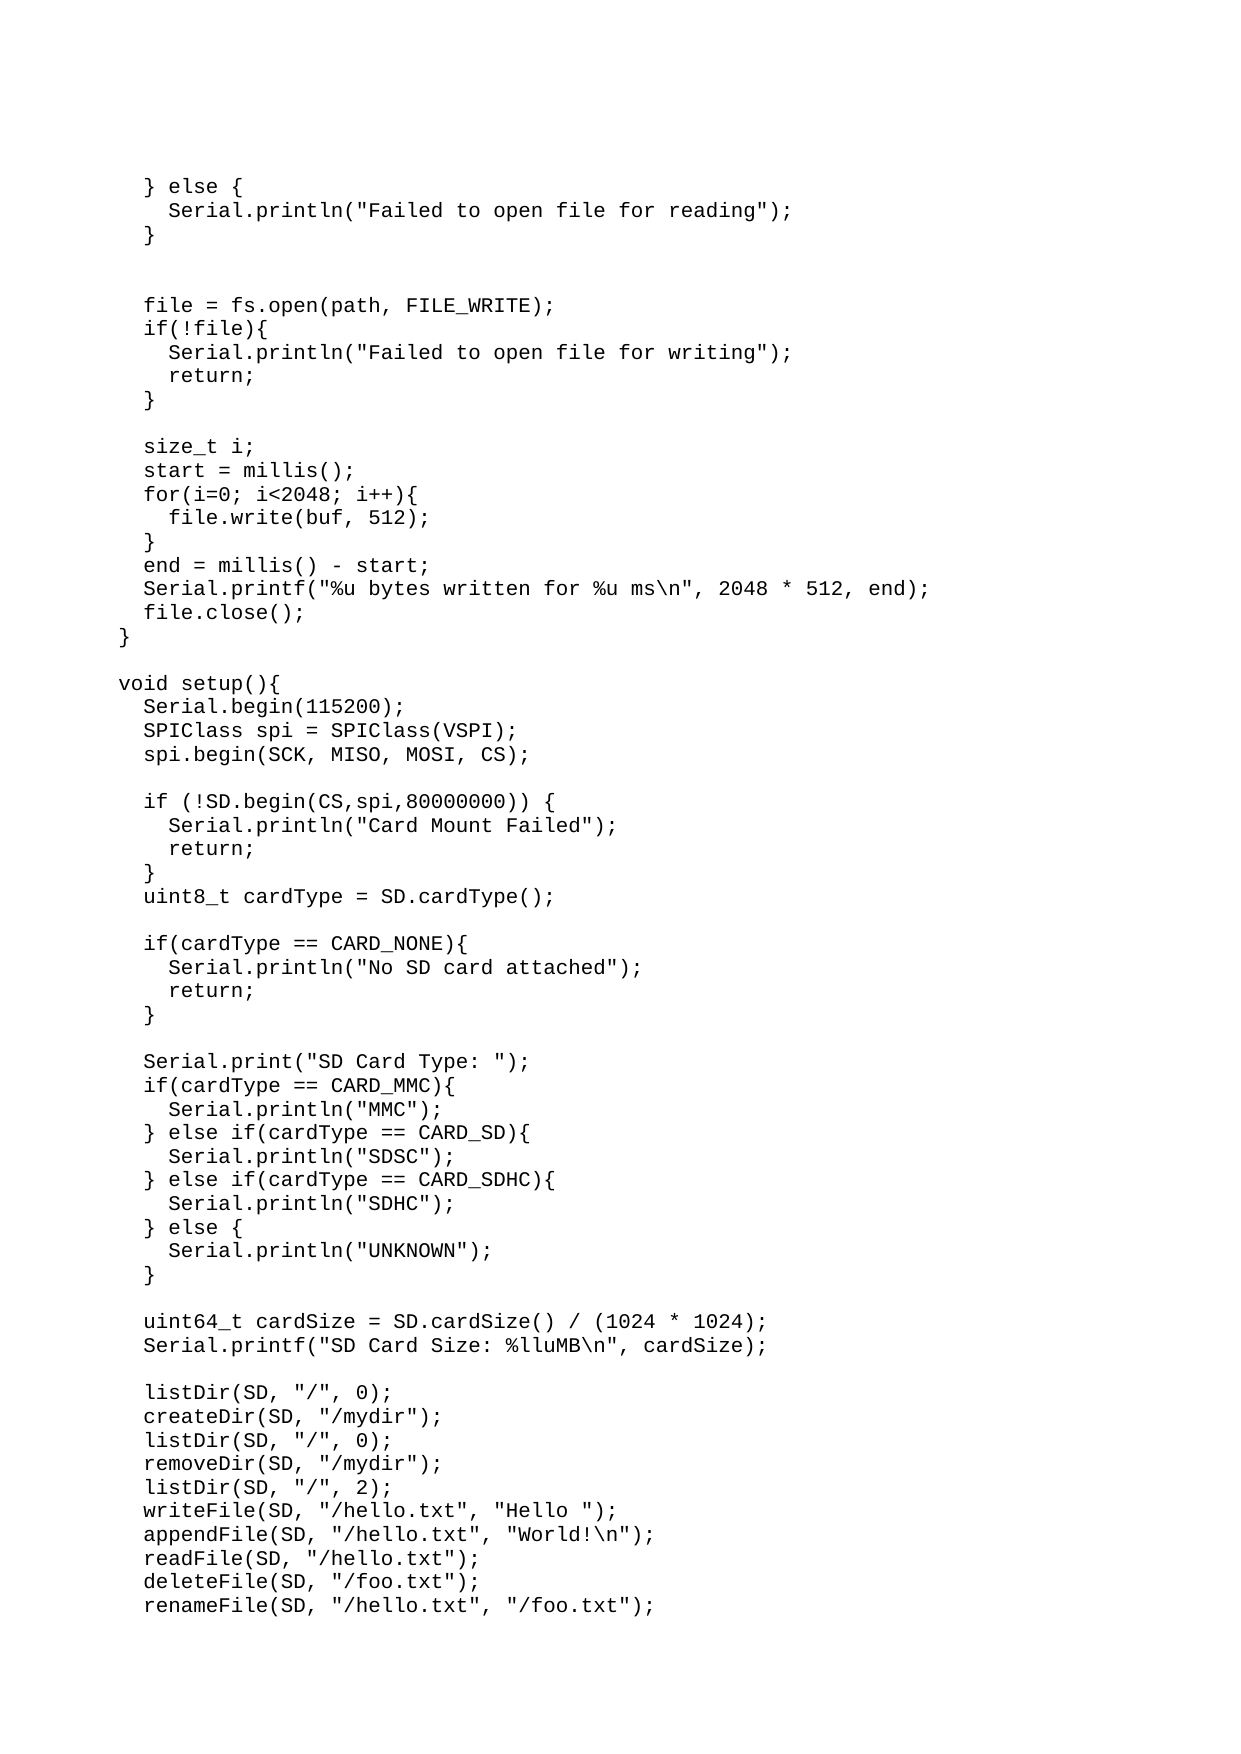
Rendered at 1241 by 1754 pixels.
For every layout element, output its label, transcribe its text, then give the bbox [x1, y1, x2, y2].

text } [118, 626, 1122, 649]
text return; [118, 838, 1122, 862]
text Serial.println("MMC"); [118, 1098, 1122, 1122]
text } else { [118, 176, 1122, 200]
text size_t i; [118, 436, 1122, 460]
text uint64_t cardSize = SD.cardSize() / (1024 * 1024); [118, 1311, 1122, 1335]
text listDir(SD, "/", 0); [118, 1429, 1122, 1453]
text Serial.begin(115200); [118, 697, 1122, 720]
text return; [118, 980, 1122, 1004]
text Serial.print("SD Card Type: "); [118, 1051, 1122, 1075]
text if(!file){ [118, 318, 1122, 342]
text Serial.println("No SD card attached"); [118, 957, 1122, 980]
text for(i=0; i<2048; i++){ [118, 484, 1122, 507]
text end = millis() - start; [118, 555, 1122, 578]
text listDir(SD, "/", 2); [118, 1477, 1122, 1501]
text writeFile(SD, "/hello.txt", "Hello "); [118, 1501, 1122, 1524]
text Serial.println("SDSC"); [118, 1146, 1122, 1169]
text Serial.println("Card Mount Failed"); [118, 815, 1122, 838]
text uint8_t cardType = SD.cardType(); [118, 886, 1122, 909]
text file.write(buf, 512); [118, 507, 1122, 531]
text SPIClass spi = SPIClass(VSPI); [118, 720, 1122, 744]
text if (!SD.begin(CS,spi,80000000)) { [118, 791, 1122, 815]
text } else if(cardType == CARD_SDHC){ [118, 1169, 1122, 1193]
text } [118, 862, 1122, 886]
text } [118, 224, 1122, 247]
text } else if(cardType == CARD_SD){ [118, 1122, 1122, 1146]
text Serial.printf("SD Card Size: %lluMB\n", cardSize); [118, 1335, 1122, 1359]
text Serial.println("UNKNOWN"); [118, 1240, 1122, 1264]
text return; [118, 366, 1122, 389]
text listDir(SD, "/", 0); [118, 1382, 1122, 1406]
text } [118, 531, 1122, 555]
text removeDir(SD, "/mydir"); [118, 1453, 1122, 1477]
text Serial.println("Failed to open file for writing"); [118, 342, 1122, 366]
text deleteFile(SD, "/foo.txt"); [118, 1571, 1122, 1595]
text if(cardType == CARD_MMC){ [118, 1075, 1122, 1098]
text } [118, 1004, 1122, 1028]
text file.close(); [118, 602, 1122, 626]
text file = fs.open(path, FILE_WRITE); [118, 294, 1122, 318]
text } [118, 1264, 1122, 1288]
text renameFile(SD, "/hello.txt", "/foo.txt"); [118, 1595, 1122, 1619]
text Serial.printf("%u bytes written for %u ms\n", 2048 * 512, end); [118, 578, 1122, 602]
text if(cardType == CARD_NONE){ [118, 933, 1122, 957]
text void setup(){ [118, 673, 1122, 697]
text } [118, 389, 1122, 413]
text } else { [118, 1217, 1122, 1240]
text Serial.println("SDHC"); [118, 1193, 1122, 1217]
text start = millis(); [118, 460, 1122, 484]
text spi.begin(SCK, MISO, MOSI, CS); [118, 744, 1122, 767]
text readFile(SD, "/hello.txt"); [118, 1548, 1122, 1571]
text Serial.println("Failed to open file for reading"); [118, 200, 1122, 224]
text createDir(SD, "/mydir"); [118, 1406, 1122, 1429]
text appendFile(SD, "/hello.txt", "World!\n"); [118, 1524, 1122, 1548]
